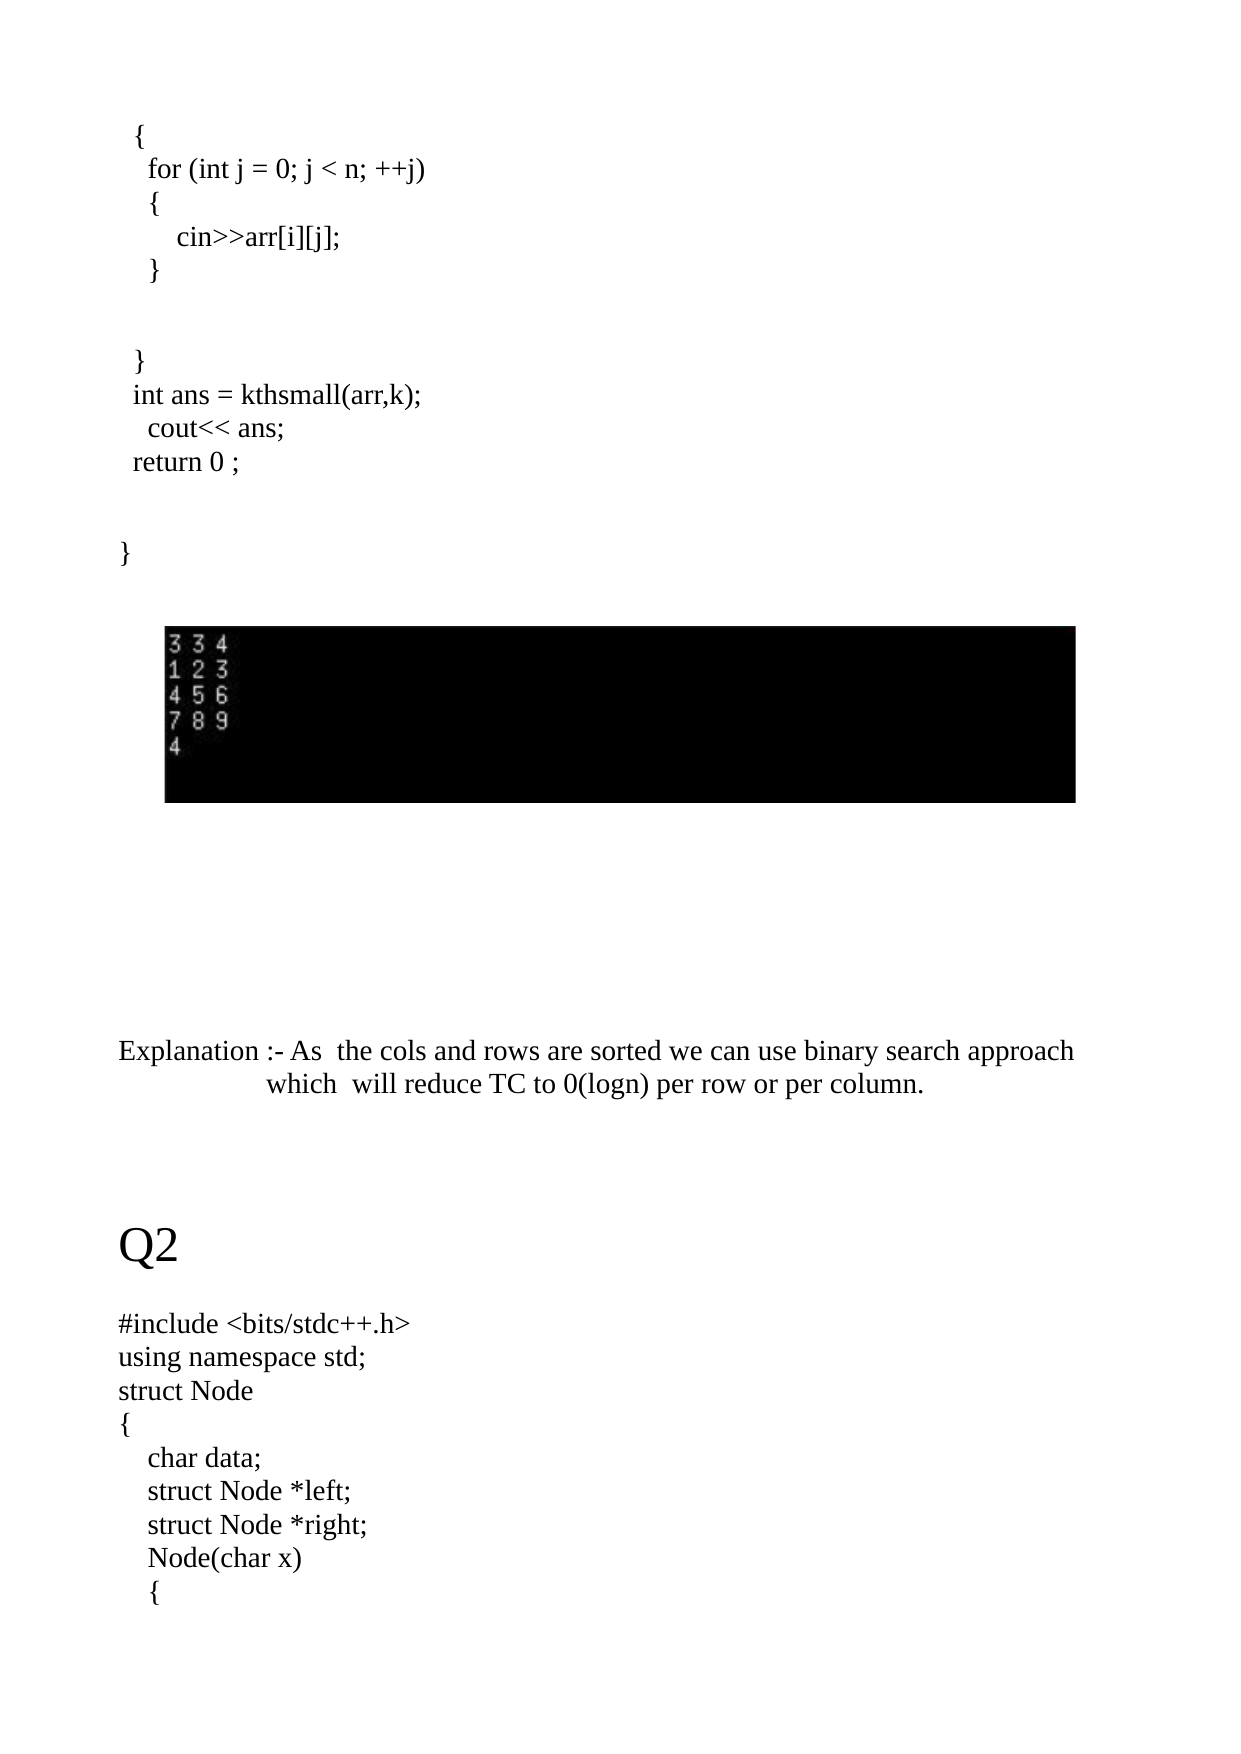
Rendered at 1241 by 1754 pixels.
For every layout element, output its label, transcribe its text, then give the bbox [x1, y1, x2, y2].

text return 0 ; [118, 444, 1122, 477]
text which will reduce TC to 0(logn) per row or per column. [118, 1066, 1122, 1100]
text { [118, 1574, 1122, 1608]
text Q2 [118, 1215, 1122, 1272]
text { [118, 1406, 1122, 1440]
text { [118, 118, 1122, 152]
text #include <bits/stdc++.h> [118, 1306, 1122, 1339]
text Explanation :- As the cols and rows are sorted we can use binary search approach [118, 1033, 1122, 1066]
text struct Node [118, 1373, 1122, 1406]
text { [118, 185, 1122, 219]
text int ans = kthsmall(arr,k); [118, 377, 1122, 410]
text struct Node *right; [118, 1507, 1122, 1541]
text char data; [118, 1440, 1122, 1473]
text cin>>arr[i][j]; [118, 219, 1122, 252]
picture [164, 626, 1076, 803]
text Node(char x) [118, 1541, 1122, 1574]
text for (int j = 0; j < n; ++j) [118, 152, 1122, 185]
text struct Node *left; [118, 1473, 1122, 1507]
text cout<< ans; [118, 410, 1122, 444]
text } [118, 252, 1122, 286]
text } [118, 343, 1122, 377]
text using namespace std; [118, 1339, 1122, 1373]
text } [118, 535, 1122, 568]
